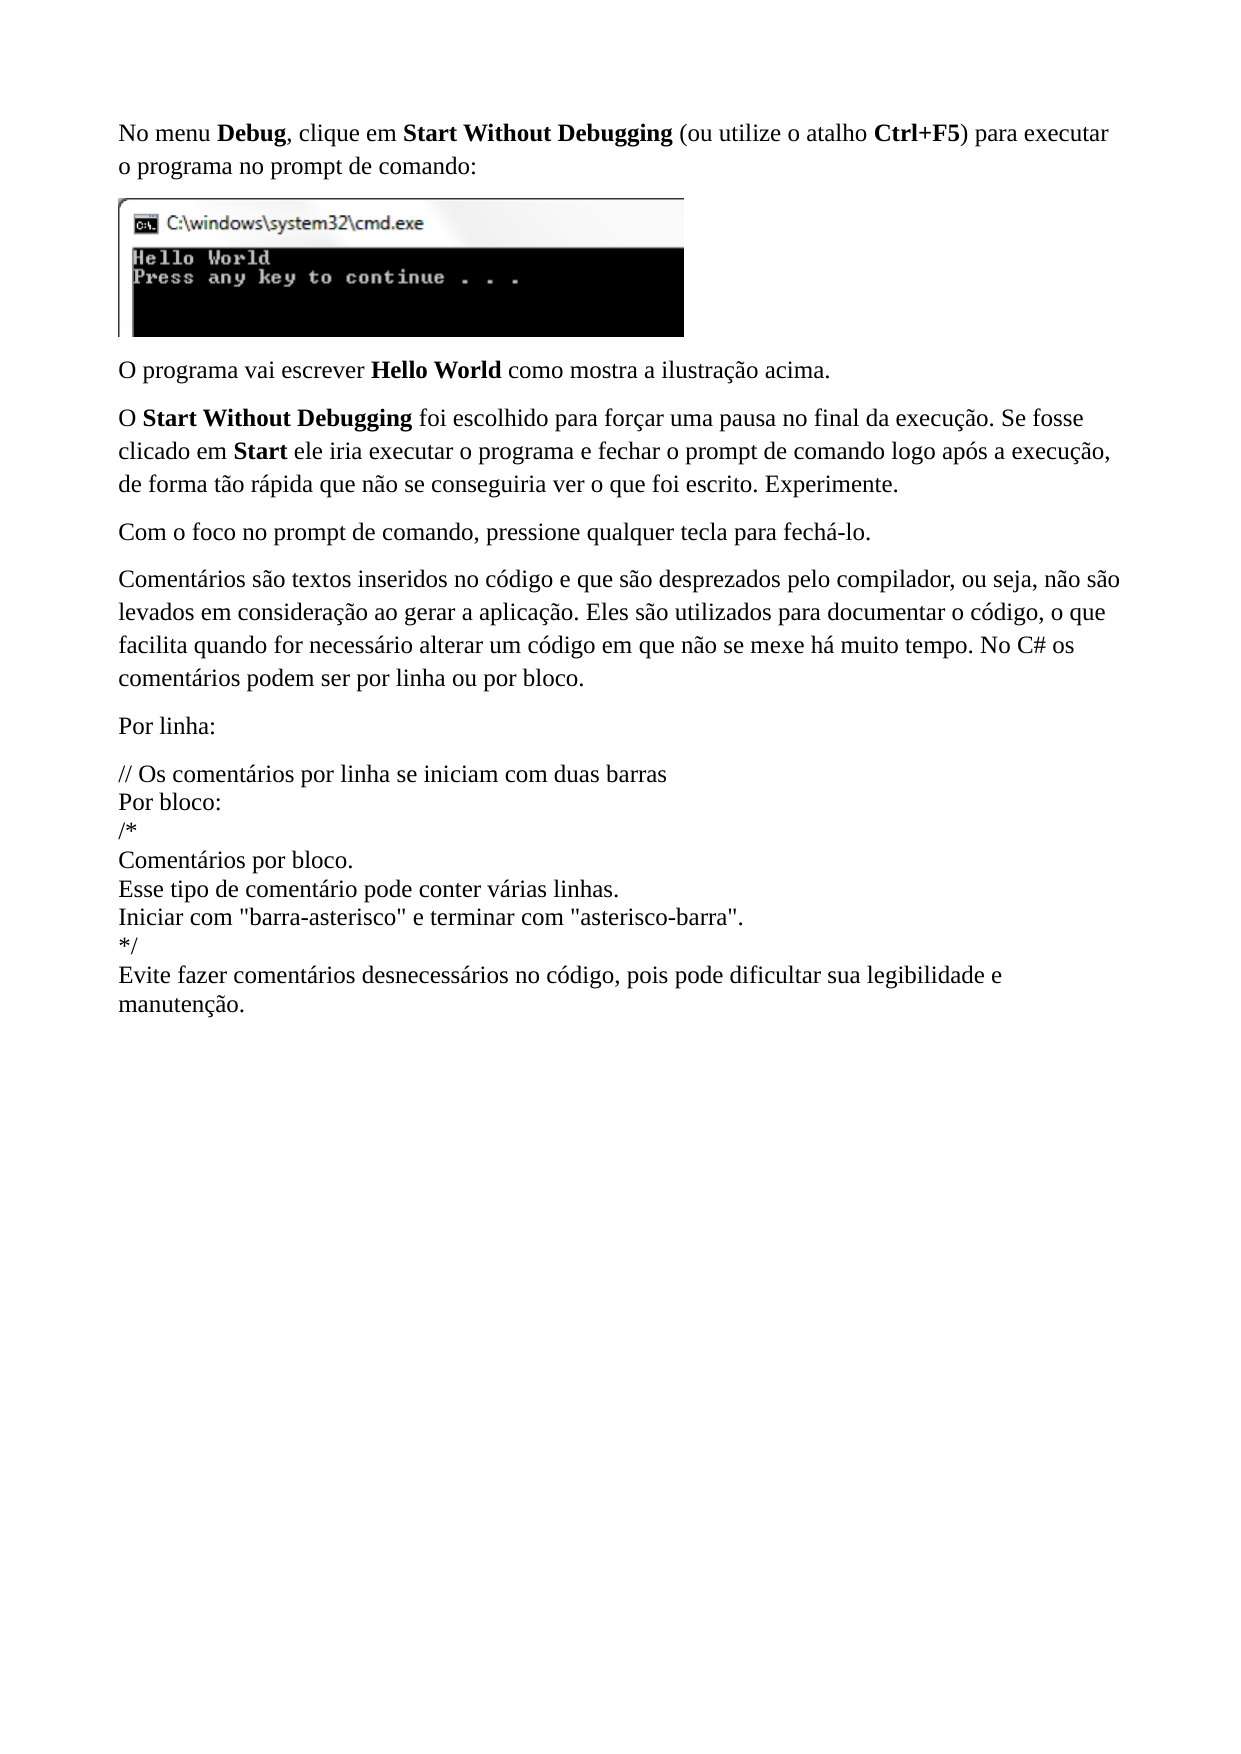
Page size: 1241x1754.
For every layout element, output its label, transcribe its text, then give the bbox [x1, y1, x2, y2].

text Comentários são textos inseridos no código e que são desprezados pelo compilador, ou seja, não são levados em consideração ao gerar a aplicação. Eles são utilizados para documentar o código, o que facilita quando for necessário alterar um código em que não se mexe há muito tempo. No C# os comentários podem ser por linha ou por bloco. [118, 564, 1122, 692]
text Com o foco no prompt de comando, pressione qualquer tecla para fechá-lo. [118, 517, 1122, 546]
text Comentários por bloco. [118, 845, 1122, 874]
text Iniciar com "barra-asterisco" e terminar com "asterisco-barra". [118, 902, 1122, 931]
text Por bloco: [118, 787, 1122, 816]
text Evite fazer comentários desnecessários no código, pois pode dificultar sua legibilidade e manutenção. [118, 960, 1122, 1017]
text Por linha: [118, 711, 1122, 740]
picture [118, 198, 684, 337]
text No menu Debug, clique em Start Without Debugging (ou utilize o atalho Ctrl+F5) para executar o programa no prompt de comando: [118, 118, 1122, 180]
text O Start Without Debugging foi escolhido para forçar uma pausa no final da execução. Se fosse clicado em Start ele iria executar o programa e fechar o prompt de comando logo após a execução, de forma tão rápida que não se conseguiria ver o que foi escrito. Experimente. [118, 403, 1122, 498]
text */ [118, 931, 1122, 960]
text Esse tipo de comentário pode conter várias linhas. [118, 874, 1122, 902]
text /* [118, 816, 1122, 845]
text // Os comentários por linha se iniciam com duas barras [118, 759, 1122, 787]
text O programa vai escrever Hello World como mostra a ilustração acima. [118, 356, 1122, 384]
